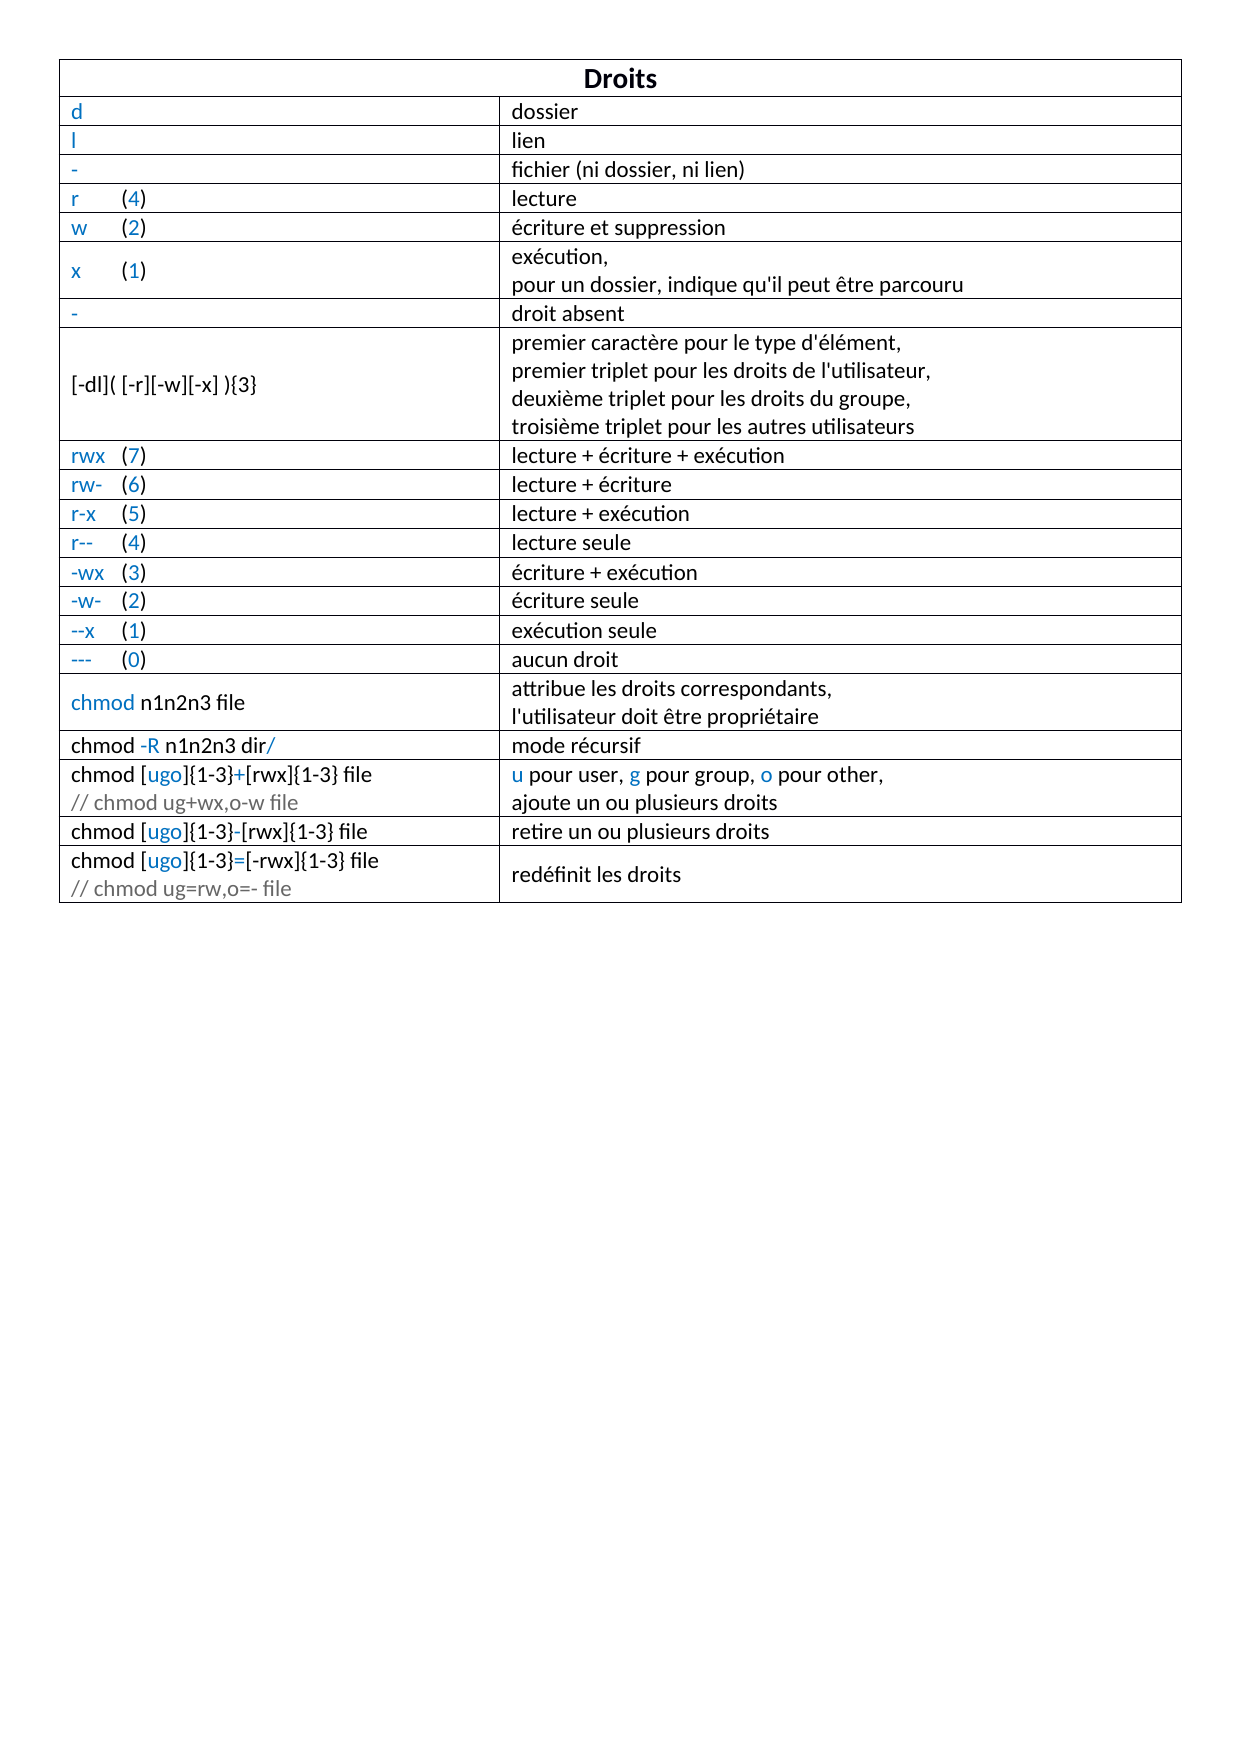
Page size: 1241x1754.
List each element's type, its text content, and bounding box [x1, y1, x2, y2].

table_cell exécution seule [500, 616, 1181, 644]
table_cell d [60, 97, 499, 125]
table_header Droits [60, 60, 1181, 96]
table_cell lecture + écriture [500, 470, 1181, 498]
table_cell chmod [ugo]{1-3}=[-rwx]{1-3} file // chmod ug=rw,o=- file [60, 846, 499, 902]
table_cell u pour user, g pour group, o pour other, ajoute un ou plusieurs droits [500, 760, 1181, 816]
table_cell chmod [ugo]{1-3}-[rwx]{1-3} file [60, 817, 499, 845]
table_cell exécution, pour un dossier, indique qu'il peut être parcouru [500, 242, 1181, 298]
table_cell l [60, 126, 499, 154]
table_cell écriture + exécution [500, 558, 1181, 586]
table_cell x (1) [60, 242, 499, 298]
table_cell --x (1) [60, 616, 499, 644]
table_cell lecture + exécution [500, 500, 1181, 527]
table_cell - [60, 299, 499, 327]
table_cell mode récursif [500, 731, 1181, 759]
table_cell dossier [500, 97, 1181, 125]
table_cell chmod -R n1n2n3 dir/ [60, 731, 499, 759]
table_cell redéfinit les droits [500, 846, 1181, 902]
table_cell écriture seule [500, 587, 1181, 615]
table_cell - [60, 155, 499, 183]
table_cell retire un ou plusieurs droits [500, 817, 1181, 845]
table_cell aucun droit [500, 645, 1181, 673]
table_cell rw- (6) [60, 470, 499, 498]
table_cell lien [500, 126, 1181, 154]
table_cell rwx (7) [60, 441, 499, 469]
table_cell droit absent [500, 299, 1181, 327]
table_cell --- (0) [60, 645, 499, 673]
table_cell -wx (3) [60, 558, 499, 586]
table_cell écriture et suppression [500, 213, 1181, 241]
table_cell r-x (5) [60, 500, 499, 527]
table_cell -w- (2) [60, 587, 499, 615]
table_cell lecture [500, 184, 1181, 212]
table_cell lecture seule [500, 529, 1181, 557]
table_cell w (2) [60, 213, 499, 241]
table_cell r (4) [60, 184, 499, 212]
table_cell [-dl]( [-r][-w][-x] ){3} [60, 328, 499, 440]
table_cell premier caractère pour le type d'élément, premier triplet pour les droits de l'utilisateur, deuxième triplet pour les droits du groupe, troisième triplet pour les autres utilisateurs [500, 328, 1181, 440]
table_cell r-- (4) [60, 529, 499, 557]
table_cell attribue les droits correspondants, l'utilisateur doit être propriétaire [500, 674, 1181, 730]
table_cell fichier (ni dossier, ni lien) [500, 155, 1181, 183]
table_cell chmod [ugo]{1-3}+[rwx]{1-3} file // chmod ug+wx,o-w file [60, 760, 499, 816]
table_cell lecture + écriture + exécution [500, 441, 1181, 469]
table_cell chmod n1n2n3 file [60, 674, 499, 730]
